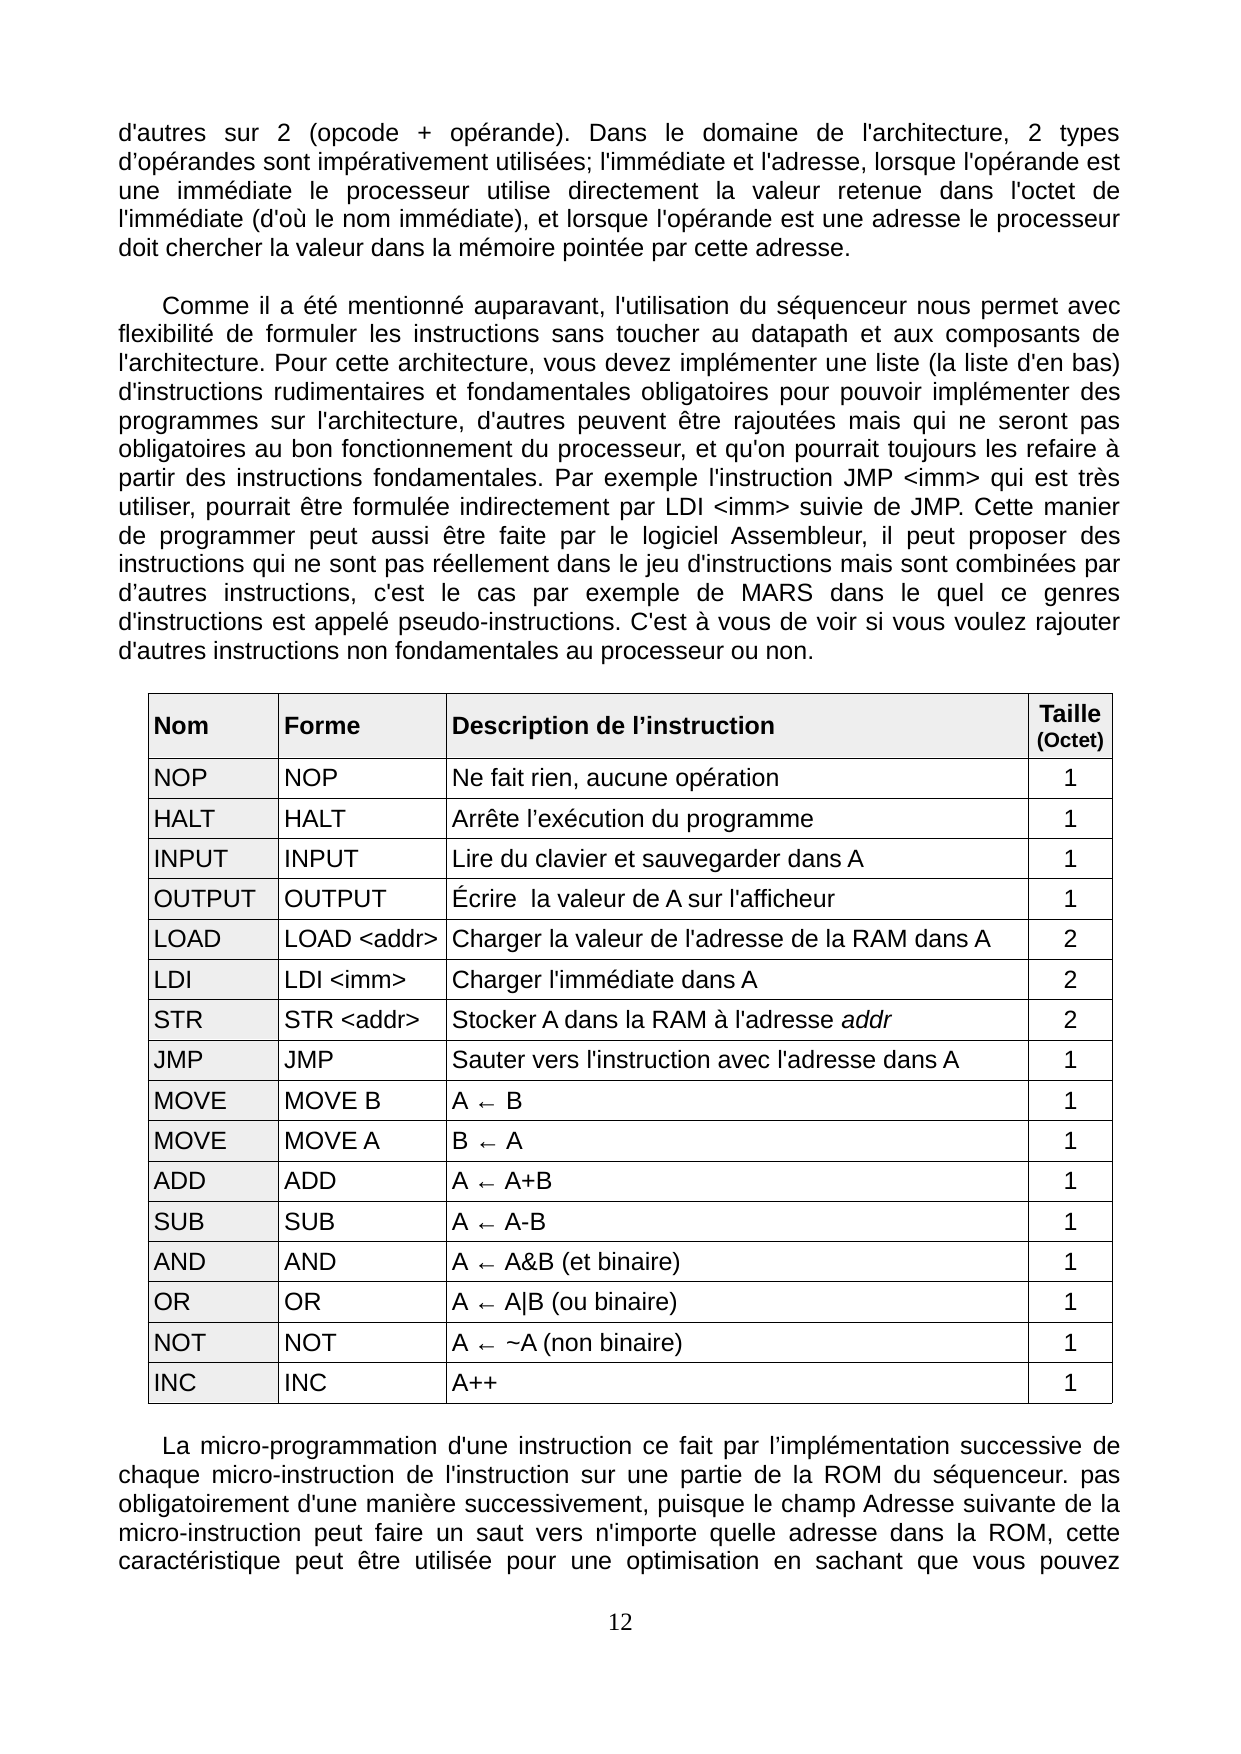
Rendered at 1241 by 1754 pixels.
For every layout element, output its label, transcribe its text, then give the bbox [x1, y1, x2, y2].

table_cell Écrire la valeur de A sur l'afficheur [447, 879, 1028, 919]
table_cell 1 [1029, 1323, 1112, 1362]
table_cell 1 [1029, 1121, 1112, 1161]
table_cell Ne fait rien, aucune opération [447, 759, 1028, 798]
table_cell NOT [279, 1323, 446, 1362]
table_cell INC [149, 1363, 278, 1402]
table_cell STR <addr> [279, 1000, 446, 1039]
text d'autres sur 2 (opcode + opérande). Dans le domaine de l'architecture, 2 types d’opérandes sont impérativement utilisées; l'immédiate et l'adresse, lorsque l'opérande est une immédiate le processeur utilise directement la valeur retenue dans l'octet de l'immédiate (d'où le nom immédiate), et lorsque l'opérande est une adresse le processeur doit chercher la valeur dans la mémoire pointée par cette adresse. [118, 118, 1122, 262]
table_cell HALT [149, 799, 278, 838]
table_cell OR [279, 1282, 446, 1322]
table_cell STR [149, 1000, 278, 1039]
table_cell HALT [279, 799, 446, 838]
table_header Forme [279, 694, 446, 757]
table_cell 2 [1029, 960, 1112, 999]
table_cell LDI [149, 960, 278, 999]
table_cell SUB [279, 1202, 446, 1241]
table_cell A ← A+B [447, 1162, 1028, 1201]
table_cell A ← B [447, 1081, 1028, 1120]
table_cell LOAD [149, 920, 278, 959]
table_cell JMP [149, 1041, 278, 1080]
table_cell INC [279, 1363, 446, 1402]
table_cell INPUT [149, 839, 278, 878]
table_cell 1 [1029, 1081, 1112, 1120]
table_cell 2 [1029, 1000, 1112, 1039]
text La micro-programmation d'une instruction ce fait par l’implémentation successive de chaque micro-instruction de l'instruction sur une partie de la ROM du séquenceur. pas obligatoirement d'une manière successivement, puisque le champ Adresse suivante de la micro-instruction peut faire un saut vers n'importe quelle adresse dans la ROM, cette caractéristique peut être utilisée pour une optimisation en sachant que vous pouvez [118, 1431, 1122, 1575]
table_cell LOAD <addr> [279, 920, 446, 959]
table_cell INPUT [279, 839, 446, 878]
table_cell 1 [1029, 1162, 1112, 1201]
table_cell MOVE A [279, 1121, 446, 1161]
table_cell SUB [149, 1202, 278, 1241]
table_header Description de l’instruction [447, 694, 1028, 757]
table_cell NOT [149, 1323, 278, 1362]
text Comme il a été mentionné auparavant, l'utilisation du séquenceur nous permet avec flexibilité de formuler les instructions sans toucher au datapath et aux composants de l'architecture. Pour cette architecture, vous devez implémenter une liste (la liste d'en bas) d'instructions rudimentaires et fondamentales obligatoires pour pouvoir implémenter des programmes sur l'architecture, d'autres peuvent être rajoutées mais qui ne seront pas obligatoires au bon fonctionnement du processeur, et qu'on pourrait toujours les refaire à partir des instructions fondamentales. Par exemple l'instruction JMP <imm> qui est très utiliser, pourrait être formulée indirectement par LDI <imm> suivie de JMP. Cette manier de programmer peut aussi être faite par le logiciel Assembleur, il peut proposer des instructions qui ne sont pas réellement dans le jeu d'instructions mais sont combinées par d’autres instructions, c'est le cas par exemple de MARS dans le quel ce genres d'instructions est appelé pseudo-instructions. C'est à vous de voir si vous voulez rajouter d'autres instructions non fondamentales au processeur ou non. [118, 291, 1122, 664]
table_header Taille (Octet) [1029, 694, 1112, 757]
table_cell NOP [149, 759, 278, 798]
table_cell A ← A&B (et binaire) [447, 1242, 1028, 1281]
table_cell MOVE [149, 1121, 278, 1161]
table_cell 1 [1029, 1041, 1112, 1080]
table_cell ADD [279, 1162, 446, 1201]
table_cell A ← A|B (ou binaire) [447, 1282, 1028, 1322]
table_cell Charger l'immédiate dans A [447, 960, 1028, 999]
table_cell MOVE [149, 1081, 278, 1120]
table_cell MOVE B [279, 1081, 446, 1120]
table_header Nom [149, 694, 278, 757]
table_cell 1 [1029, 1242, 1112, 1281]
table_cell 1 [1029, 1363, 1112, 1402]
table_cell Lire du clavier et sauvegarder dans A [447, 839, 1028, 878]
table_cell OUTPUT [279, 879, 446, 919]
table_cell AND [149, 1242, 278, 1281]
table_cell Arrête l’exécution du programme [447, 799, 1028, 838]
table_cell A++ [447, 1363, 1028, 1402]
table_cell JMP [279, 1041, 446, 1080]
table_cell 1 [1029, 879, 1112, 919]
table_cell Charger la valeur de l'adresse de la RAM dans A [447, 920, 1028, 959]
table_cell A ← ~A (non binaire) [447, 1323, 1028, 1362]
table_cell AND [279, 1242, 446, 1281]
table_cell 1 [1029, 1202, 1112, 1241]
table_cell OUTPUT [149, 879, 278, 919]
table_cell ADD [149, 1162, 278, 1201]
table_cell LDI <imm> [279, 960, 446, 999]
table_cell Sauter vers l'instruction avec l'adresse dans A [447, 1041, 1028, 1080]
table_cell OR [149, 1282, 278, 1322]
table_cell 1 [1029, 1282, 1112, 1322]
table_cell B ← A [447, 1121, 1028, 1161]
table_cell 1 [1029, 759, 1112, 798]
table_cell A ← A-B [447, 1202, 1028, 1241]
table_cell 1 [1029, 799, 1112, 838]
table_cell 2 [1029, 920, 1112, 959]
table_cell Stocker A dans la RAM à l'adresse addr [447, 1000, 1028, 1039]
table_cell NOP [279, 759, 446, 798]
table_cell 1 [1029, 839, 1112, 878]
